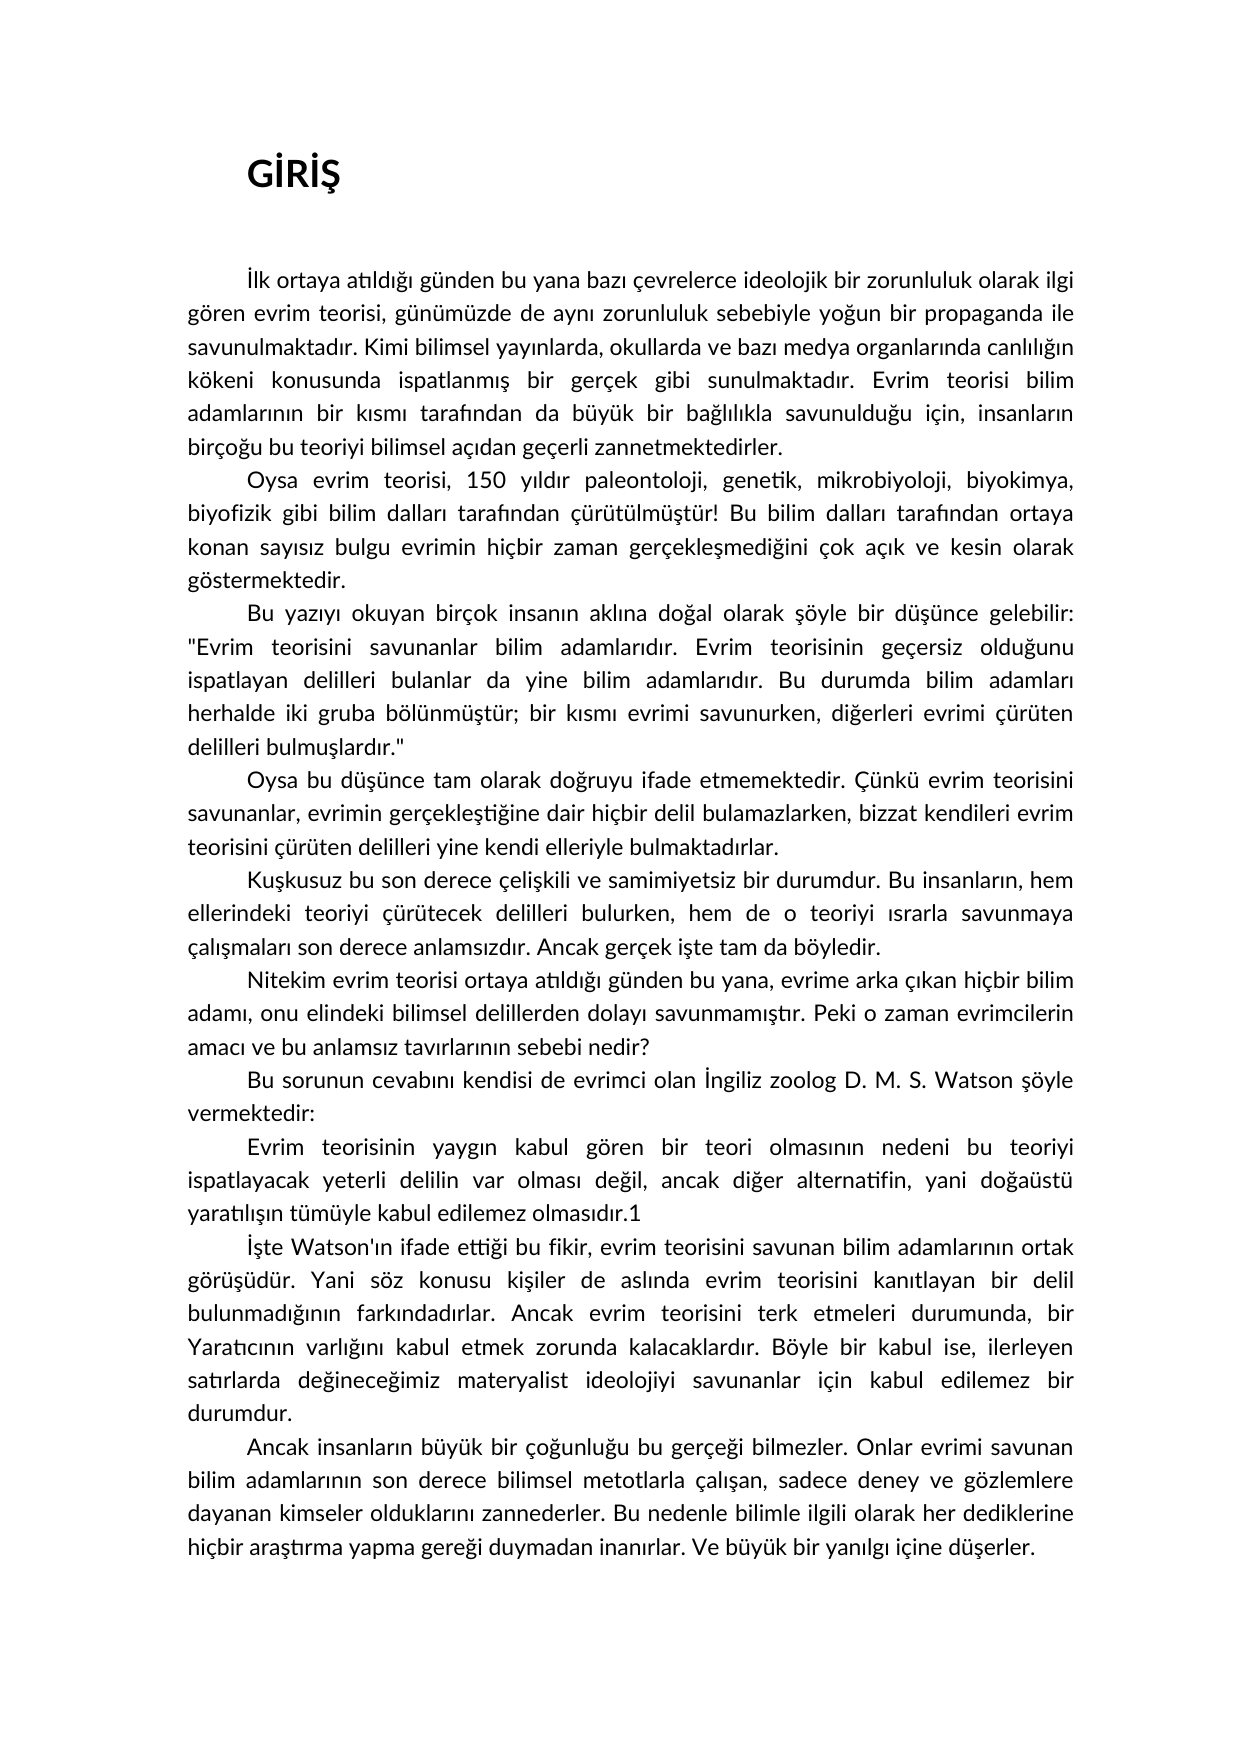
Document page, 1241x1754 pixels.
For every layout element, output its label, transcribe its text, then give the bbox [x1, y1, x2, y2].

text İşte Watson'ın ifade ettiği bu fikir, evrim teorisini savunan bilim adamlarının ortak görüşüdür. Yani söz konusu kişiler de aslında evrim teorisini kanıtlayan bir delil bulunmadığının farkındadırlar. Ancak evrim teorisini terk etmeleri durumunda, bir Yaratıcının varlığını kabul etmek zorunda kalacaklardır. Böyle bir kabul ise, ilerleyen satırlarda değineceğimiz materyalist ideolojiyi savunanlar için kabul edilemez bir durumdur. [187, 1228, 1075, 1428]
text Bu sorunun cevabını kendisi de evrimci olan İngiliz zoolog D. M. S. Watson şöyle vermektedir: [187, 1062, 1075, 1128]
subtitle GİRİŞ [187, 150, 1075, 195]
text Bu yazıyı okuyan birçok insanın aklına doğal olarak şöyle bir düşünce gelebilir: "Evrim teorisini savunanlar bilim adamlarıdır. Evrim teorisinin geçersiz olduğunu ispatlayan delilleri bulanlar da yine bilim adamlarıdır. Bu durumda bilim adamları herhalde iki gruba bölünmüştür; bir kısmı evrimi savunurken, diğerleri evrimi çürüten delilleri bulmuşlardır." [187, 595, 1075, 762]
text Kuşkusuz bu son derece çelişkili ve samimiyetsiz bir durumdur. Bu insanların, hem ellerindeki teoriyi çürütecek delilleri bulurken, hem de o teoriyi ısrarla savunmaya çalışmaları son derece anlamsızdır. Ancak gerçek işte tam da böyledir. [187, 862, 1075, 962]
text Oysa bu düşünce tam olarak doğruyu ifade etmemektedir. Çünkü evrim teorisini savunanlar, evrimin gerçekleştiğine dair hiçbir delil bulamazlarken, bizzat kendileri evrim teorisini çürüten delilleri yine kendi elleriyle bulmaktadırlar. [187, 762, 1075, 862]
text Nitekim evrim teorisi ortaya atıldığı günden bu yana, evrime arka çıkan hiçbir bilim adamı, onu elindeki bilimsel delillerden dolayı savunmamıştır. Peki o zaman evrimcilerin amacı ve bu anlamsız tavırlarının sebebi nedir? [187, 962, 1075, 1062]
text Evrim teorisinin yaygın kabul gören bir teori olmasının nedeni bu teoriyi ispatlayacak yeterli delilin var olması değil, ancak diğer alternatifin, yani doğaüstü yaratılışın tümüyle kabul edilemez olmasıdır.1 [187, 1128, 1075, 1228]
text Ancak insanların büyük bir çoğunluğu bu gerçeği bilmezler. Onlar evrimi savunan bilim adamlarının son derece bilimsel metotlarla çalışan, sadece deney ve gözlemlere dayanan kimseler olduklarını zannederler. Bu nedenle bilimle ilgili olarak her dediklerine hiçbir araştırma yapma gereği duymadan inanırlar. Ve büyük bir yanılgı içine düşerler. [187, 1428, 1075, 1562]
text Oysa evrim teorisi, 150 yıldır paleontoloji, genetik, mikrobiyoloji, biyokimya, biyofizik gibi bilim dalları tarafından çürütülmüştür! Bu bilim dalları tarafından ortaya konan sayısız bulgu evrimin hiçbir zaman gerçekleşmediğini çok açık ve kesin olarak göstermektedir. [187, 462, 1075, 595]
text İlk ortaya atıldığı günden bu yana bazı çevrelerce ideolojik bir zorunluluk olarak ilgi gören evrim teorisi, günümüzde de aynı zorunluluk sebebiyle yoğun bir propaganda ile savunulmaktadır. Kimi bilimsel yayınlarda, okullarda ve bazı medya organlarında canlılığın kökeni konusunda ispatlanmış bir gerçek gibi sunulmaktadır. Evrim teorisi bilim adamlarının bir kısmı tarafından da büyük bir bağlılıkla savunulduğu için, insanların birçoğu bu teoriyi bilimsel açıdan geçerli zannetmektedirler. [187, 262, 1075, 462]
